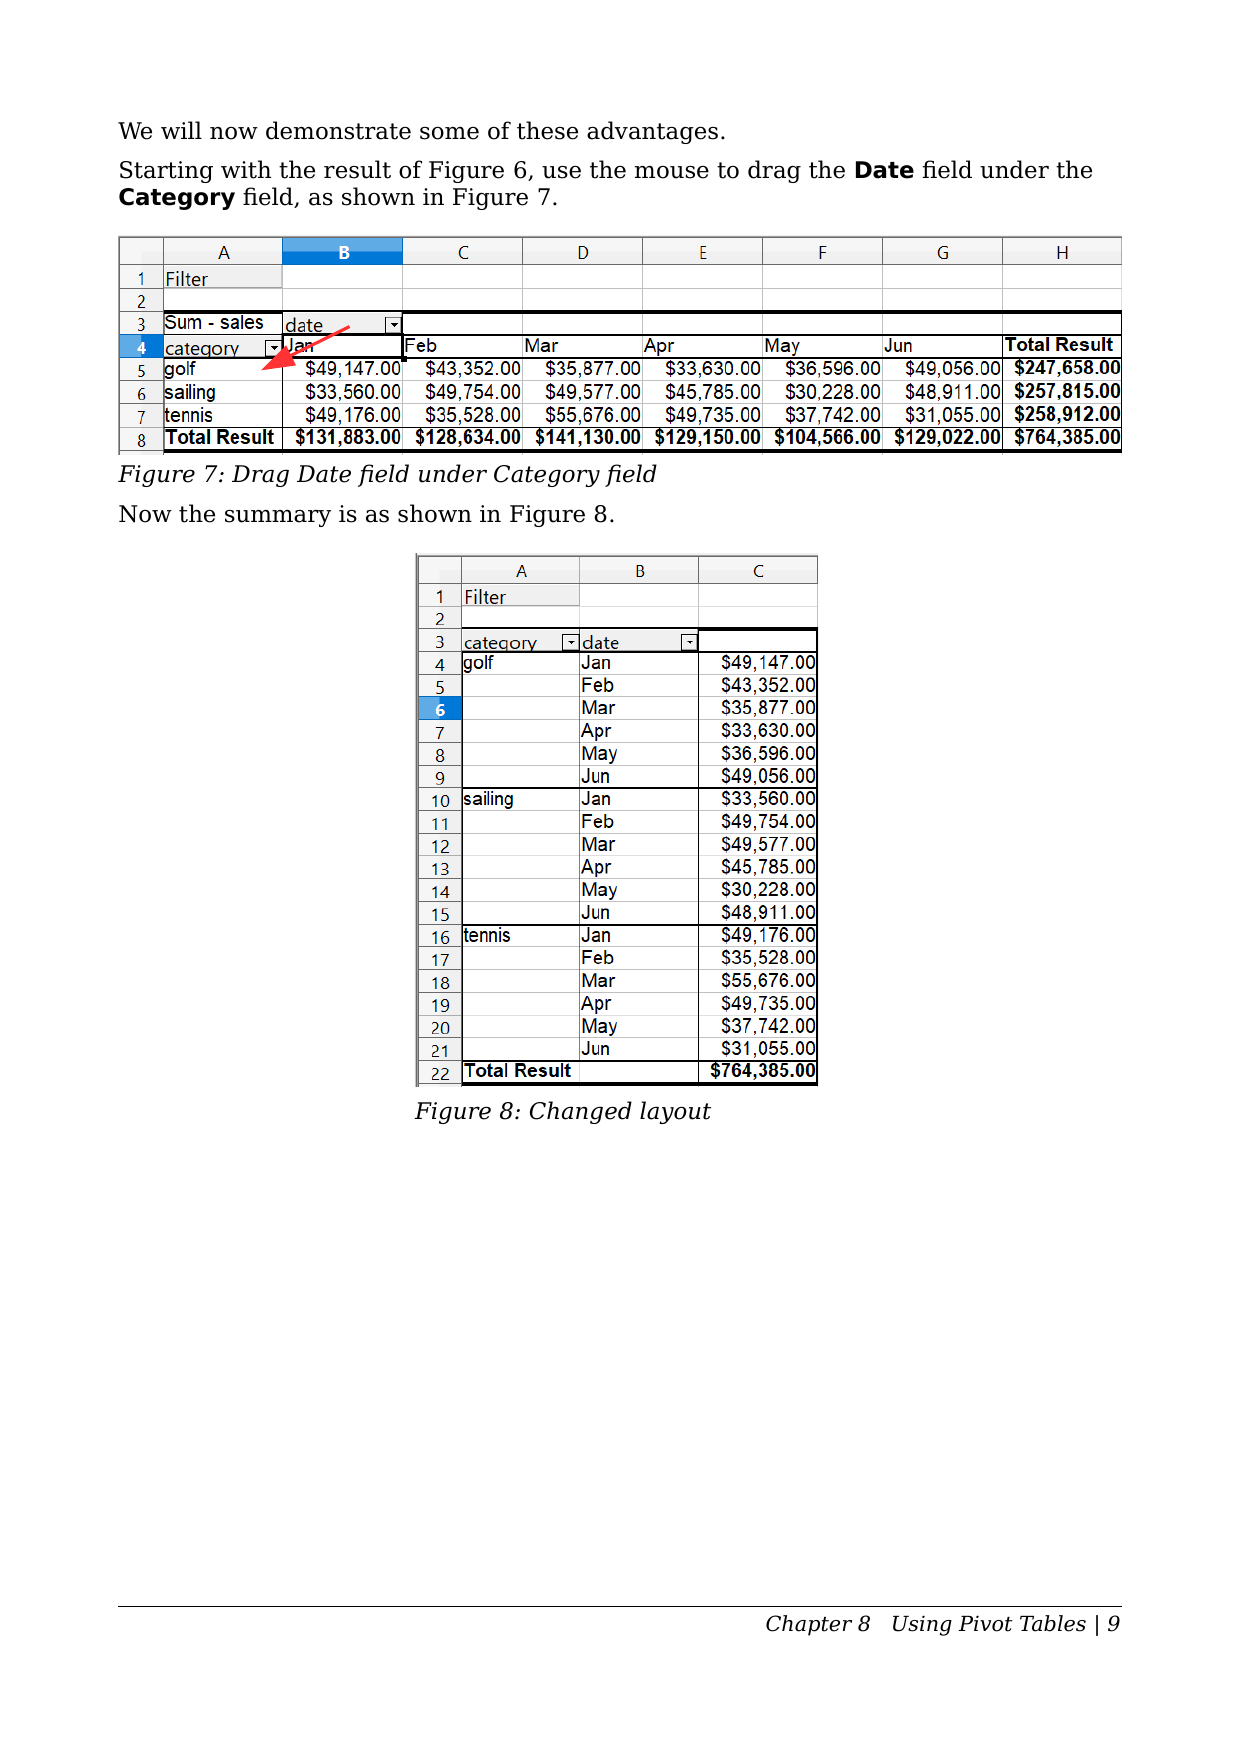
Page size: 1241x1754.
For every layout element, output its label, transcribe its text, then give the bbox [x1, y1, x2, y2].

text Starting with the result of Figure 6, use the mouse to drag the Date field under the Category field, as shown in Figure 7. [118, 157, 1122, 211]
text Figure 7: Drag Date field under Category field [118, 461, 1122, 488]
text Figure 8: Changed layout [415, 1098, 826, 1125]
picture [414, 553, 819, 1087]
picture [118, 235, 1122, 455]
text We will now demonstrate some of these advantages. [118, 118, 1122, 145]
text Now the summary is as shown in Figure 8. [118, 502, 1122, 528]
